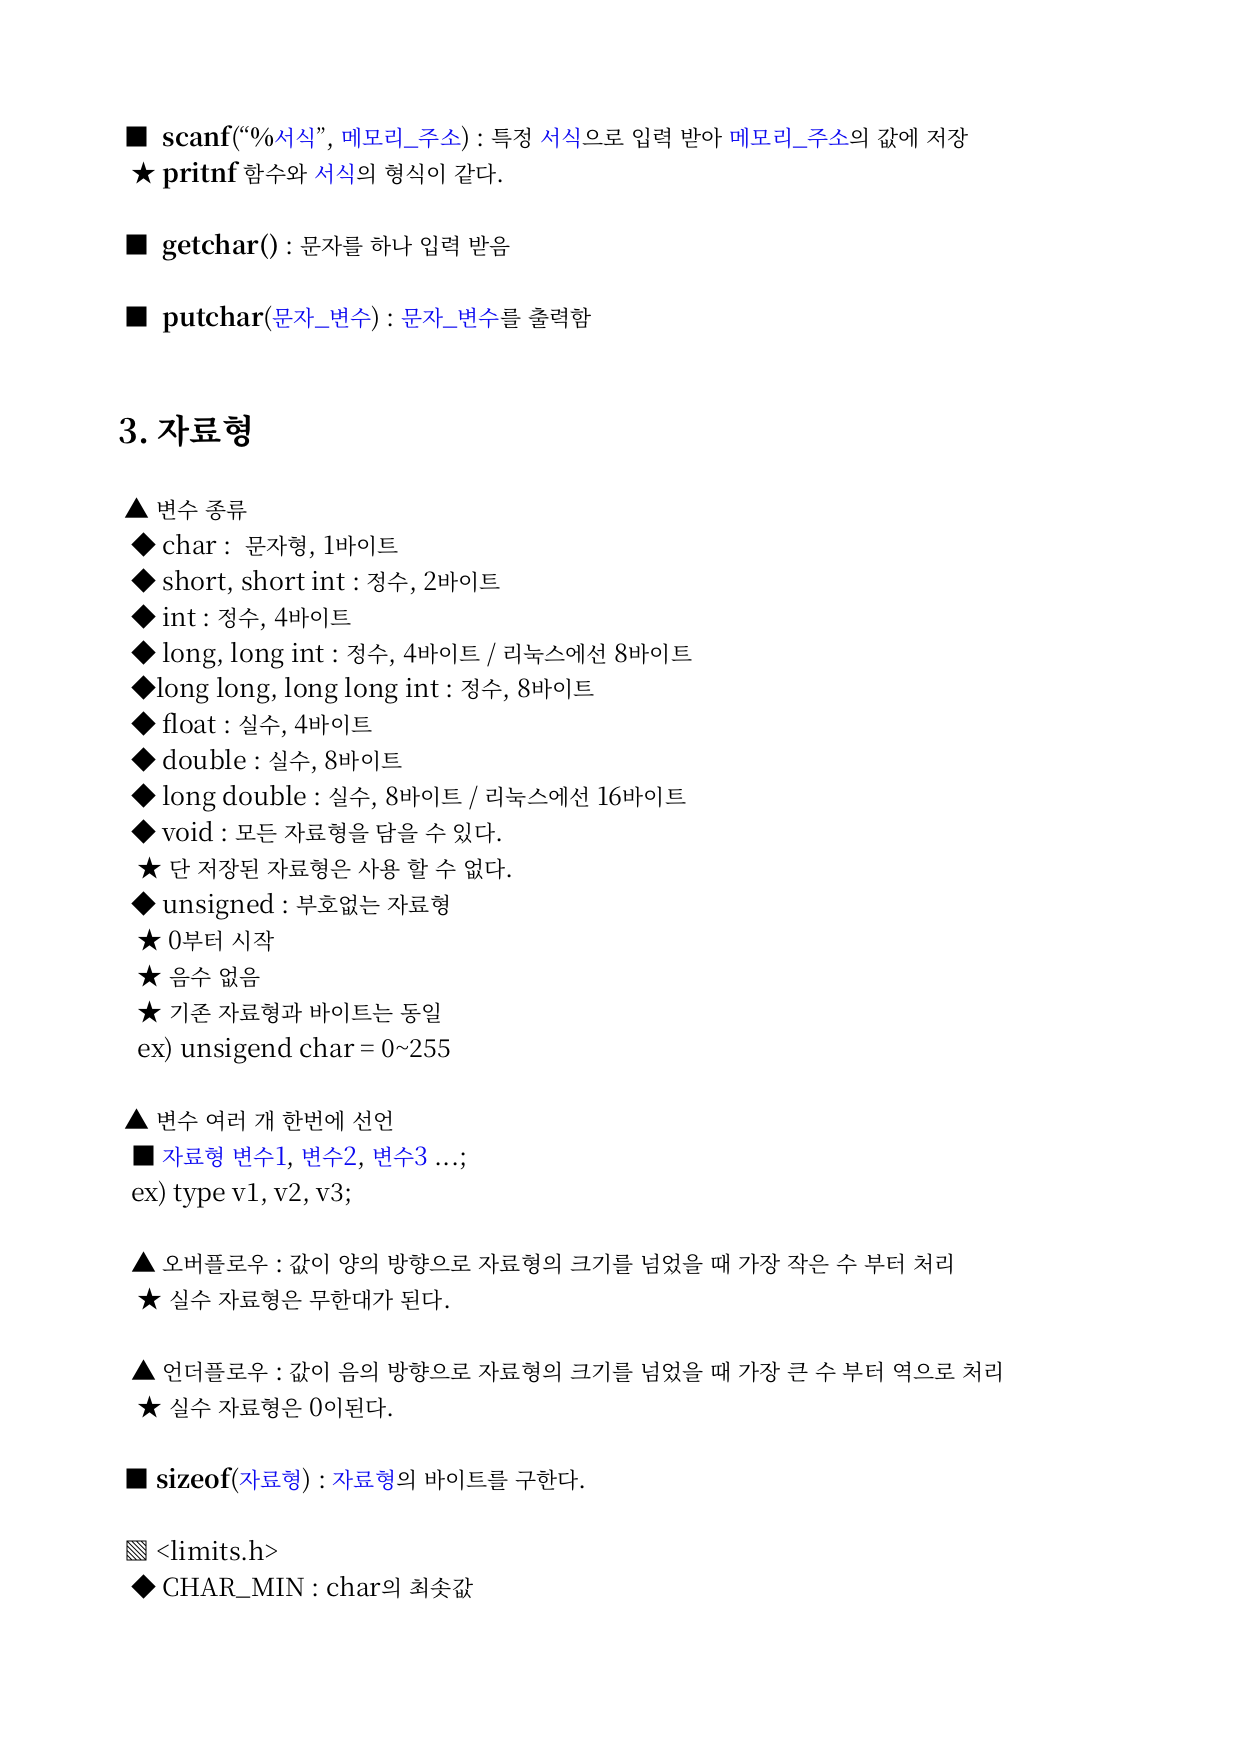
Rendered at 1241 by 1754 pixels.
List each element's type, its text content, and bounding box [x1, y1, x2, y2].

text ◆long long, long long int : 정수, 8바이트 [118, 669, 1122, 705]
text ◆ long double : 실수, 8바이트 / 리눅스에선 16바이트 [118, 777, 1122, 813]
text ◆ float : 실수, 4바이트 [118, 705, 1122, 741]
text ★ 기존 자료형과 바이트는 동일 [118, 993, 1122, 1028]
text ▲ 언더플로우 : 값이 음의 방향으로 자료형의 크기를 넘었을 때 가장 큰 수 부터 역으로 처리 [118, 1352, 1122, 1388]
text ◆ void : 모든 자료형을 담을 수 있다. [118, 813, 1122, 849]
text ◆ char : 문자형, 1바이트 [118, 525, 1122, 561]
text ★ pritnf 함수와 서식의 형식이 같다. [118, 154, 1122, 190]
text ex) type v1, v2, v3; [118, 1172, 1122, 1208]
text ■ putchar(문자_변수) : 문자_변수를 출력함 [118, 298, 1122, 334]
text 3. 자료형 [118, 406, 1122, 453]
text ■ getchar() : 문자를 하나 입력 받음 [118, 226, 1122, 262]
text ■ 자료형 변수1, 변수2, 변수3 ...; [118, 1136, 1122, 1172]
text ■ sizeof(자료형) : 자료형의 바이트를 구한다. [118, 1460, 1122, 1496]
text ex) unsigend char = 0~255 [118, 1028, 1122, 1064]
text ◆ CHAR_MIN : char의 최솟값 [118, 1568, 1122, 1603]
text ▲ 오버플로우 : 값이 양의 방향으로 자료형의 크기를 넘었을 때 가장 작은 수 부터 처리 [118, 1244, 1122, 1280]
text ★ 0부터 시작 [118, 921, 1122, 957]
text ◆ long, long int : 정수, 4바이트 / 리눅스에선 8바이트 [118, 633, 1122, 669]
text ◆ double : 실수, 8바이트 [118, 741, 1122, 777]
text ◆ short, short int : 정수, 2바이트 [118, 561, 1122, 597]
text ★ 음수 없음 [118, 957, 1122, 993]
text ★ 실수 자료형은 무한대가 된다. [118, 1280, 1122, 1316]
text ★ 실수 자료형은 0이된다. [118, 1388, 1122, 1424]
text ◆ unsigned : 부호없는 자료형 [118, 885, 1122, 921]
text ▲ 변수 여러 개 한번에 선언 [118, 1100, 1122, 1136]
text ★ 단 저장된 자료형은 사용 할 수 없다. [118, 849, 1122, 885]
text ▧ <limits.h> [118, 1532, 1122, 1568]
text ■ scanf(“%서식”, 메모리_주소) : 특정 서식으로 입력 받아 메모리_주소의 값에 저장 [118, 118, 1122, 154]
text ◆ int : 정수, 4바이트 [118, 597, 1122, 633]
text ▲ 변수 종류 [118, 489, 1122, 525]
